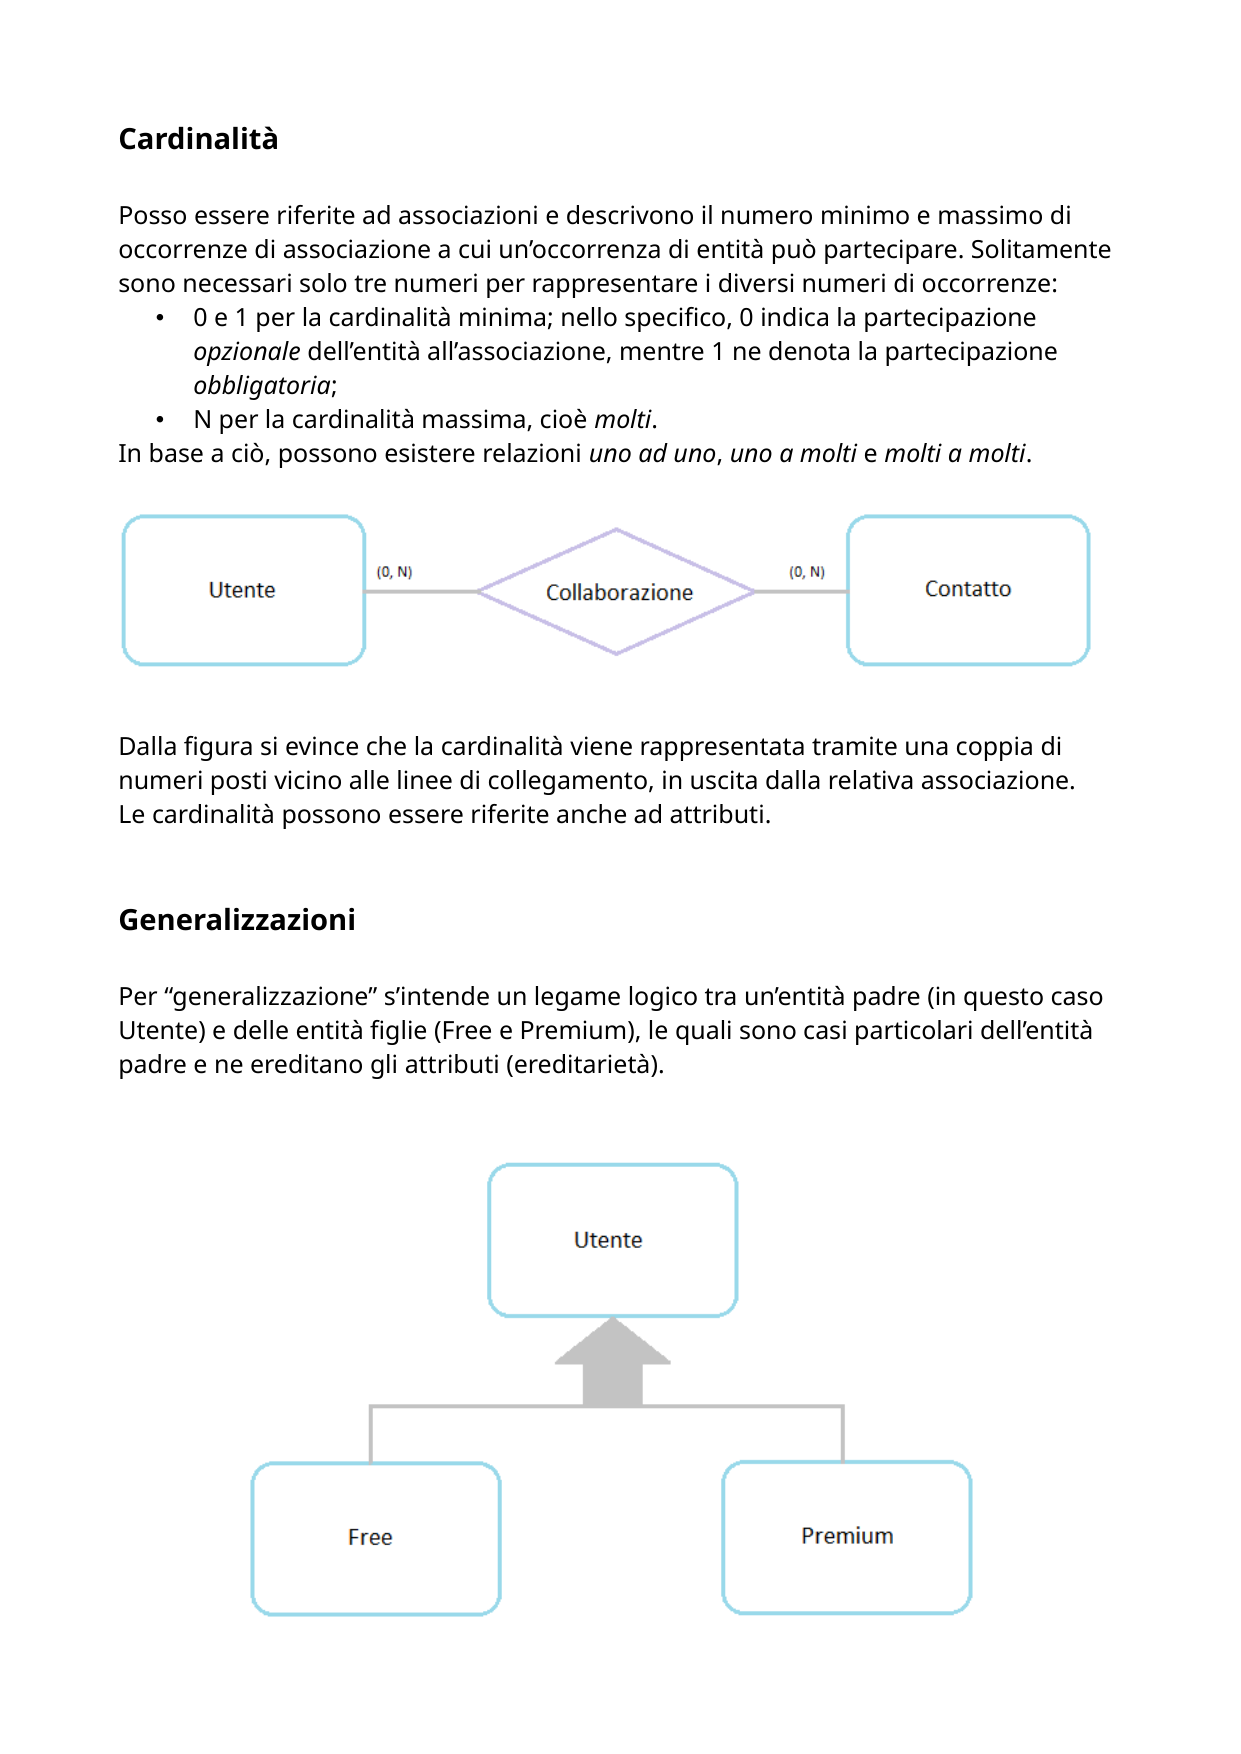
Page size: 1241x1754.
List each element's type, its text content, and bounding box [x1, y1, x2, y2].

text Per “generalizzazione” s’intende un legame logico tra un’entità padre (in questo caso Utente) e delle entità figlie (Free e Premium), le quali sono casi particolari dell’entità padre e ne ereditano gli attributi (ereditarietà). [118, 978, 1122, 1081]
text Cardinalità [118, 118, 1122, 158]
text Posso essere riferite ad associazioni e descrivono il numero minimo e massimo di occorrenze di associazione a cui un’occorrenza di entità può partecipare. Solitamente sono necessari solo tre numeri per rappresentare i diversi numeri di occorrenze: [118, 197, 1122, 300]
picture [118, 512, 1123, 695]
text Dalla figura si evince che la cardinalità viene rappresentata tramite una coppia di numeri posti vicino alle linee di collegamento, in uscita dalla relativa associazione. [118, 729, 1122, 797]
list N per la cardinalità massima, cioè molti. [156, 402, 1122, 436]
text Le cardinalità possono essere riferite anche ad attributi. [118, 797, 1122, 831]
picture [244, 1155, 978, 1626]
text Generalizzazioni [118, 899, 1122, 939]
text In base a ciò, possono esistere relazioni uno ad uno, uno a molti e molti a molti. [118, 436, 1122, 470]
list 0 e 1 per la cardinalità minima; nello specifico, 0 indica la partecipazione opzionale dell’entità all’associazione, mentre 1 ne denota la partecipazione obbligatoria; [156, 300, 1122, 402]
